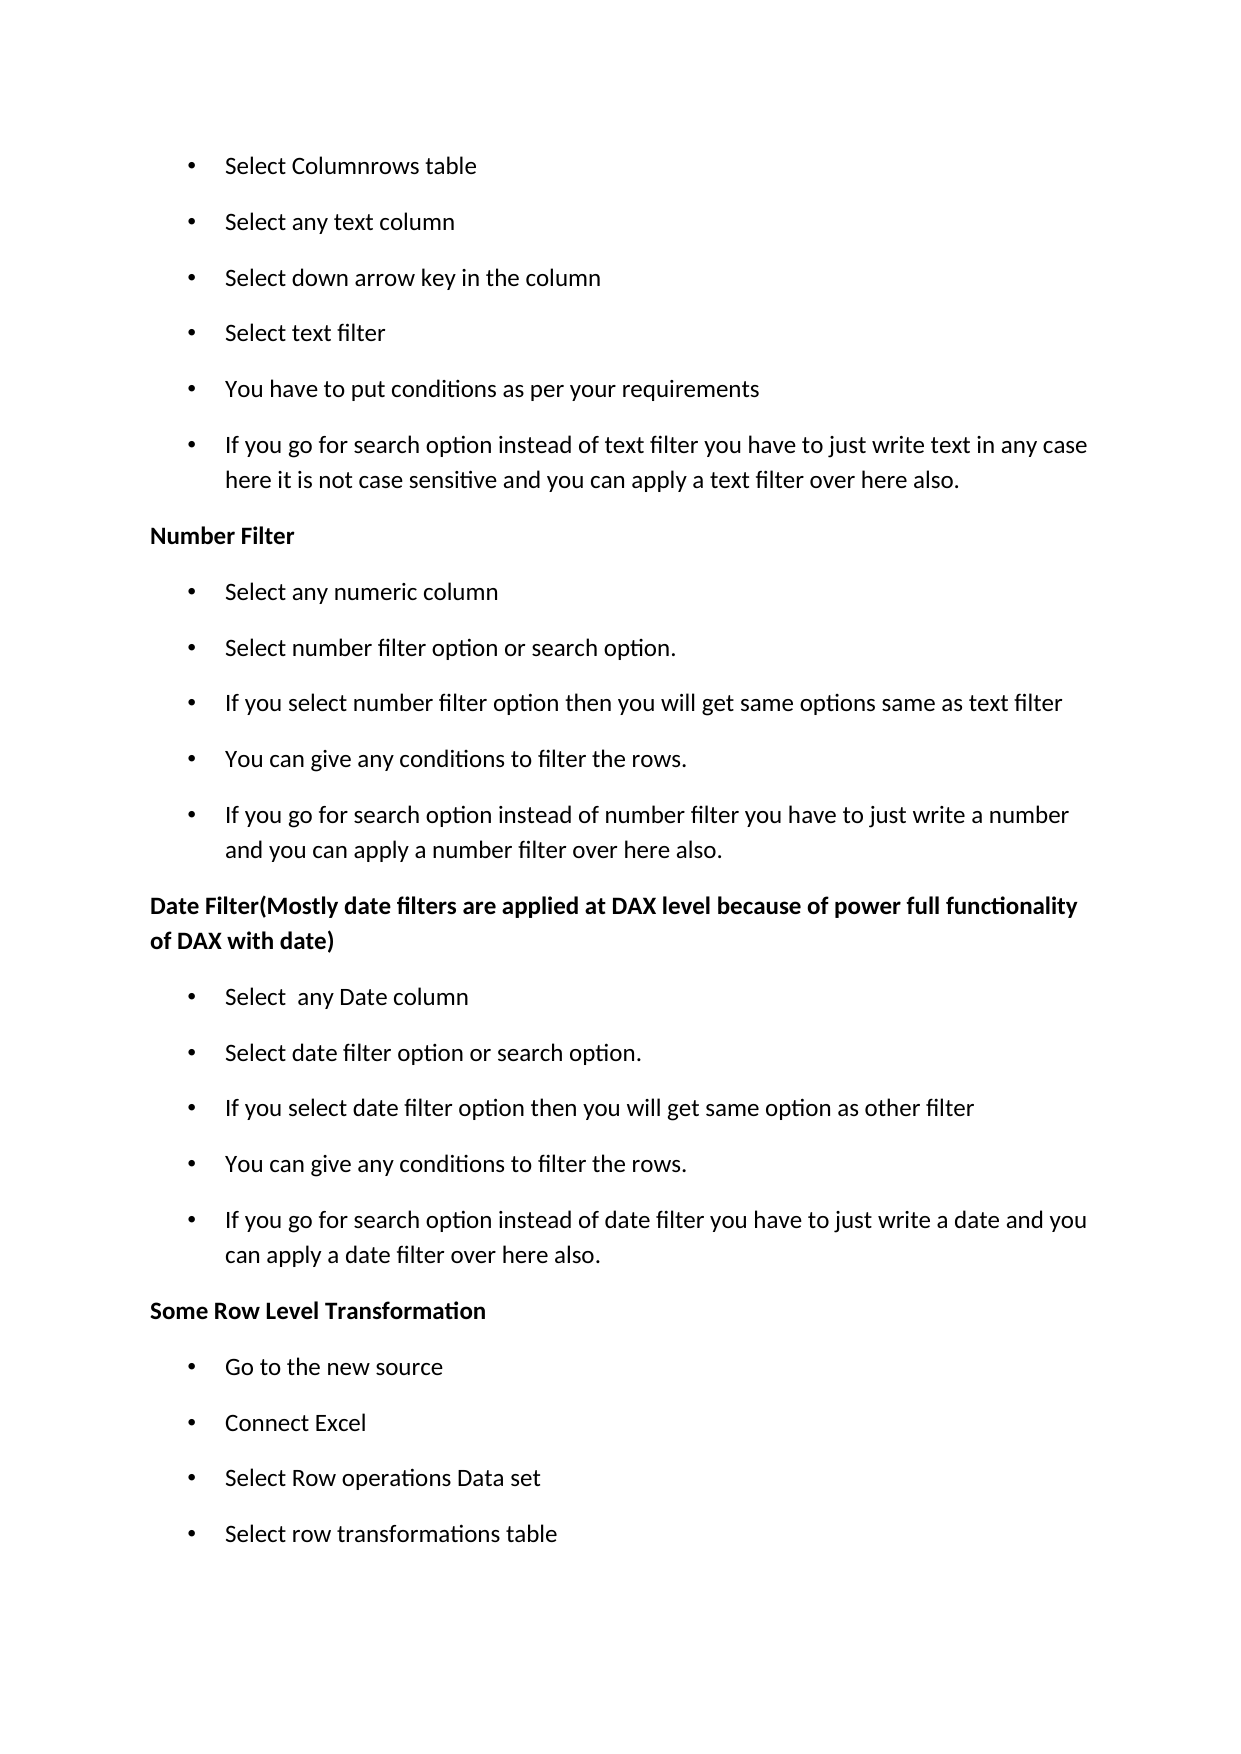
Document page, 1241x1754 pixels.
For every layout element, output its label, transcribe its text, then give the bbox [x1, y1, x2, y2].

list You have to put conditions as per your requirements [187, 373, 1090, 404]
list Select text filter [187, 317, 1090, 348]
list Connect Excel [187, 1407, 1090, 1437]
list Select down arrow key in the column [187, 262, 1090, 292]
list Select number filter option or search option. [187, 632, 1090, 662]
text Some Row Level Transformation [150, 1295, 1090, 1326]
list Select any numeric column [187, 576, 1090, 606]
list You can give any conditions to filter the rows. [187, 743, 1090, 774]
list Select row transformations table [187, 1518, 1090, 1549]
list You can give any conditions to filter the rows. [187, 1148, 1090, 1179]
list Select any Date column [187, 981, 1090, 1011]
list If you select date filter option then you will get same option as other filter [187, 1092, 1090, 1123]
list Go to the new source [187, 1351, 1090, 1381]
text Date Filter(Mostly date filters are applied at DAX level because of power full functionality of DAX with date) [150, 890, 1090, 956]
list If you go for search option instead of date filter you have to just write a date and you can apply a date filter over here also. [187, 1204, 1090, 1270]
list Select date filter option or search option. [187, 1037, 1090, 1067]
list If you go for search option instead of text filter you have to just write text in any case here it is not case sensitive and you can apply a text filter over here also. [187, 429, 1090, 495]
list Select Columnrows table [187, 150, 1090, 181]
text Number Filter [150, 520, 1090, 551]
list Select Row operations Data set [187, 1462, 1090, 1493]
list Select any text column [187, 206, 1090, 236]
list If you select number filter option then you will get same options same as text filter [187, 687, 1090, 718]
list If you go for search option instead of number filter you have to just write a number and you can apply a number filter over here also. [187, 799, 1090, 865]
